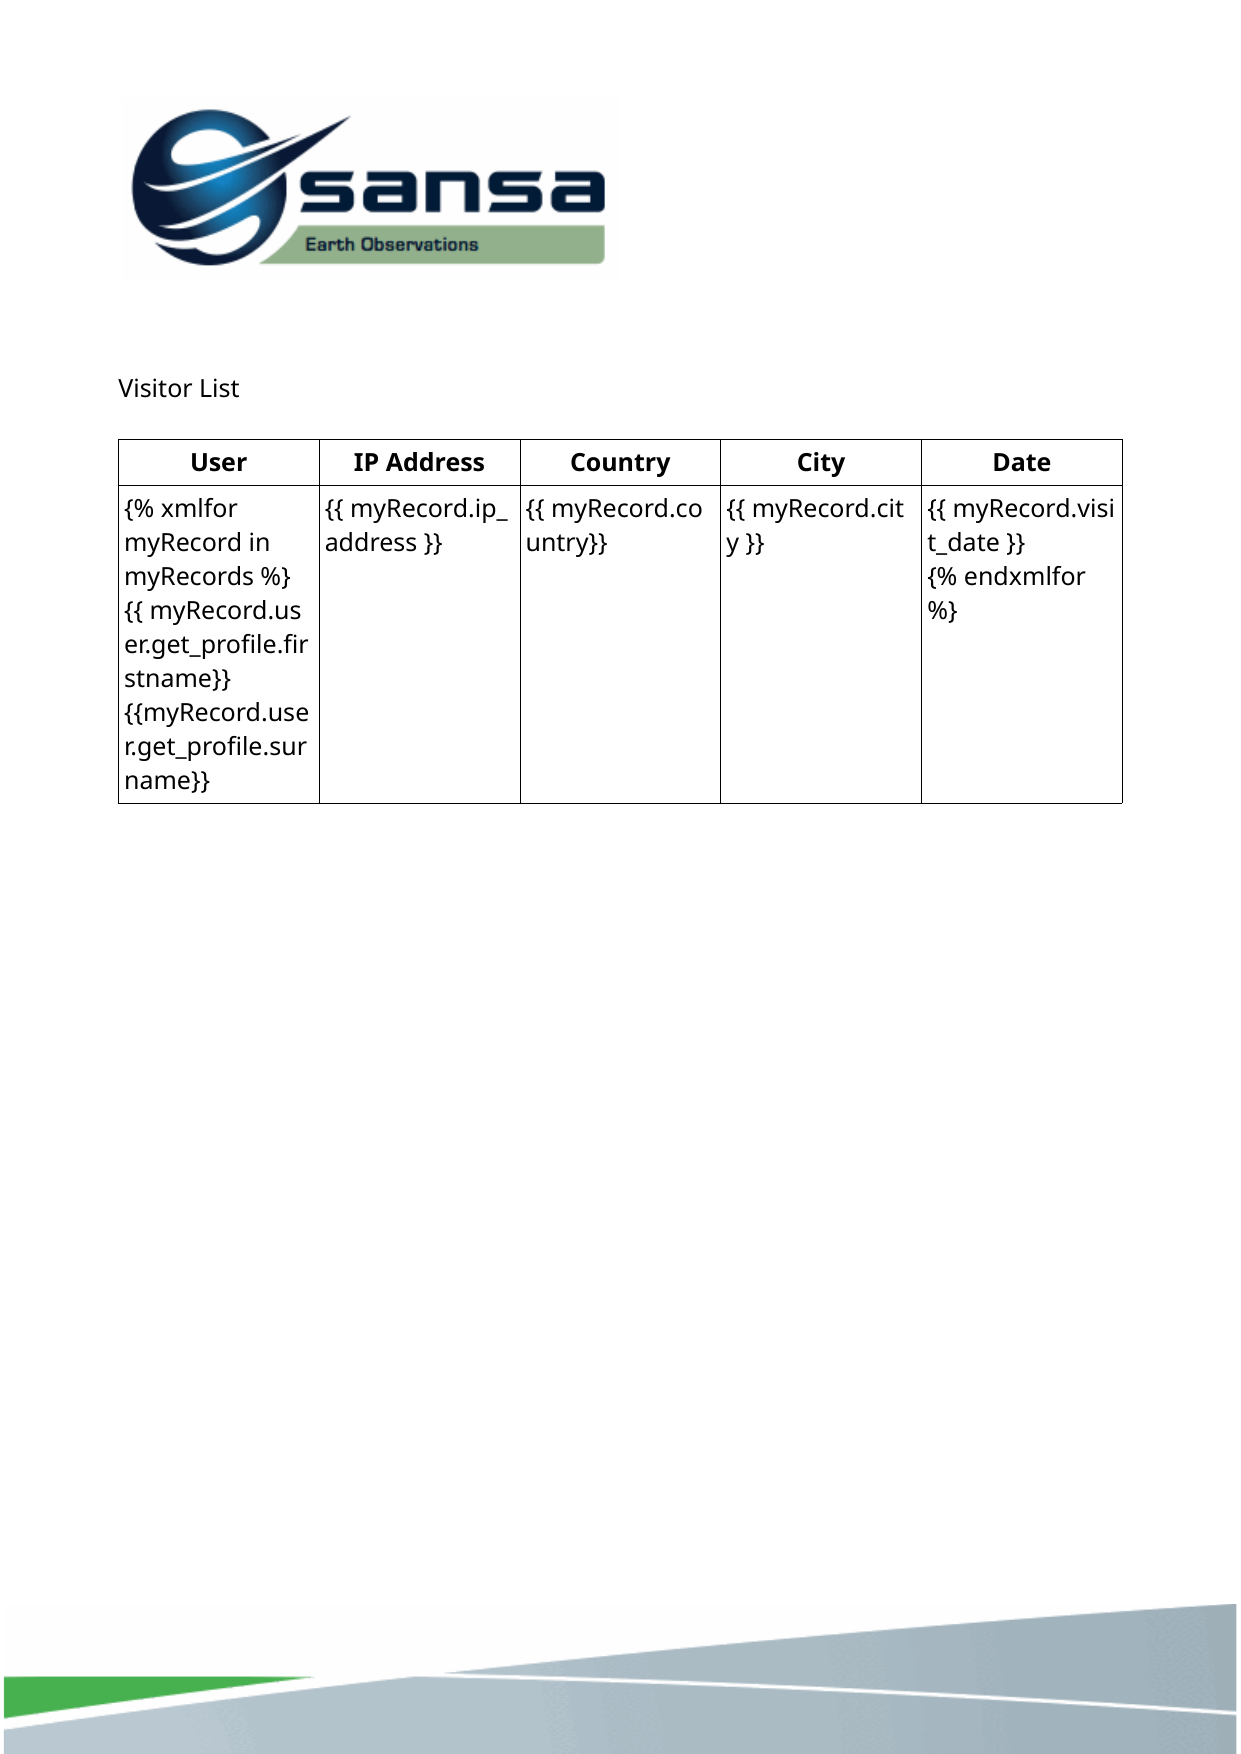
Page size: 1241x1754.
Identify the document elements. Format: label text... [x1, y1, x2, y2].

table_header City [721, 440, 921, 484]
table_cell {{ myRecord.country}} [521, 486, 720, 803]
picture [122, 97, 621, 280]
text Visitor List [118, 371, 1122, 405]
table_cell {{ myRecord.ip_address }} [320, 486, 520, 803]
table_header User [119, 440, 319, 484]
picture [3, 1604, 1237, 1754]
table_header Date [922, 440, 1122, 484]
table_cell {% xmlfor myRecord in myRecords %} {{ myRecord.user.get_profile.firstname}} {{myRecord.user.get_profile.surname}} [119, 486, 319, 803]
table_header IP Address [320, 440, 520, 484]
table_cell {{ myRecord.city }} [721, 486, 921, 803]
table_header Country [521, 440, 720, 484]
table_cell {{ myRecord.visit_date }} {% endxmlfor %} [922, 486, 1122, 803]
